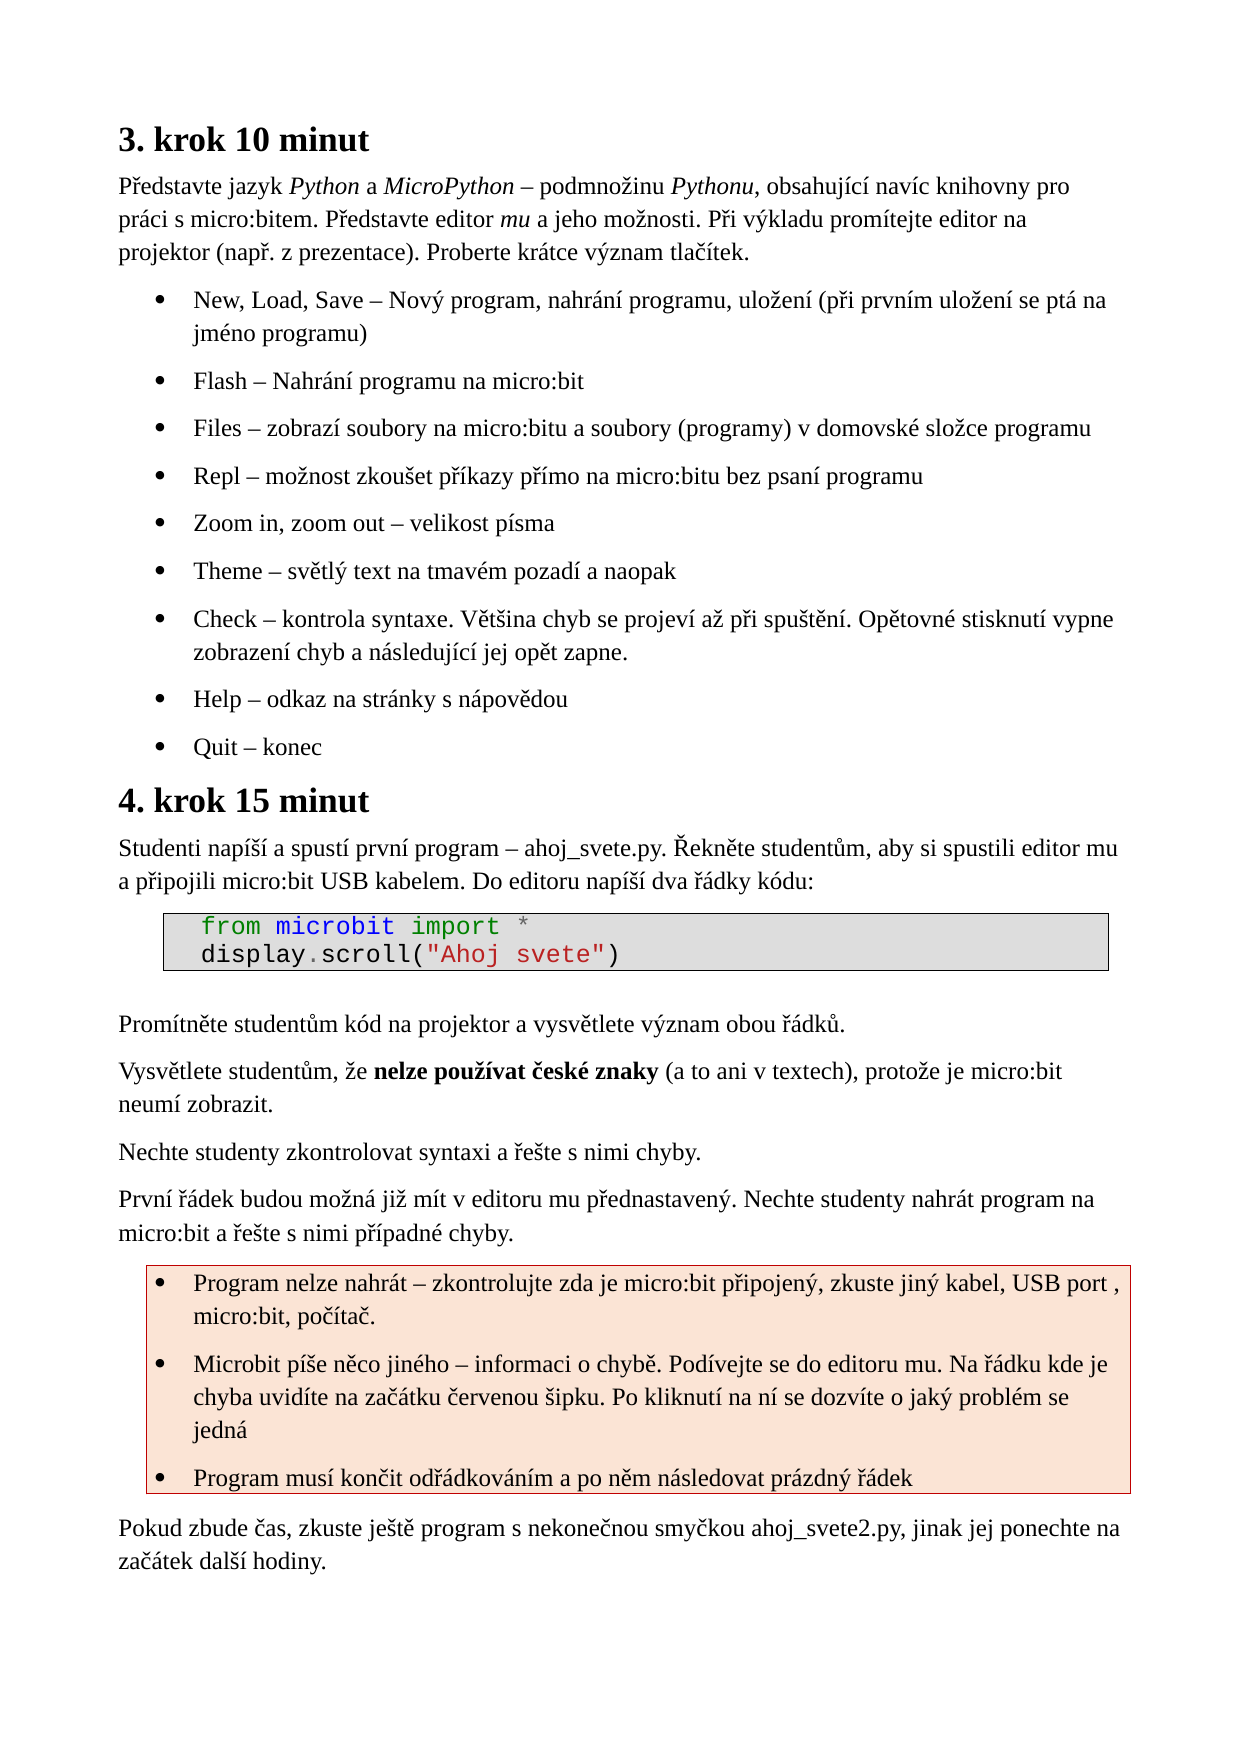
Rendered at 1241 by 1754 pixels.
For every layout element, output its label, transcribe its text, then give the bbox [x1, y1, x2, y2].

text Studenti napíší a spustí první program – ahoj_svete.py. Řekněte studentům, aby si spustili editor mu a připojili micro:bit USB kabelem. Do editoru napíší dva řádky kódu: [118, 833, 1122, 895]
text from microbit import * [201, 914, 1108, 942]
text Představte jazyk Python a MicroPython – podmnožinu Pythonu, obsahující navíc knihovny pro práci s micro:bitem. Představte editor mu a jeho možnosti. Při výkladu promítejte editor na projektor (např. z prezentace). Proberte krátce význam tlačítek. [118, 171, 1122, 266]
list Help – odkaz na stránky s nápovědou [156, 684, 1122, 713]
list Zoom in, zoom out – velikost písma [156, 508, 1122, 537]
text První řádek budou možná již mít v editoru mu přednastavený. Nechte studenty nahrát program na micro:bit a řešte s nimi případné chyby. [118, 1184, 1122, 1246]
text Pokud zbude čas, zkuste ještě program s nekonečnou smyčkou ahoj_svete2.py, jinak jej ponechte na začátek další hodiny. [118, 1513, 1122, 1575]
list Flash – Nahrání programu na micro:bit [156, 366, 1122, 394]
list Files – zobrazí soubory na micro:bitu a soubory (programy) v domovské složce programu [156, 413, 1122, 442]
list Microbit píše něco jiného – informaci o chybě. Podívejte se do editoru mu. Na řádku kde je chyba uvidíte na začátku červenou šipku. Po kliknutí na ní se dozvíte o jaký problém se jedná [147, 1346, 1130, 1444]
text display.scroll("Ahoj svete") [201, 942, 1108, 970]
text Promítněte studentům kód na projektor a vysvětlete význam obou řádků. [118, 1009, 1122, 1037]
list Program nelze nahrát – zkontrolujte zda je micro:bit připojený, zkuste jiný kabel, USB port , micro:bit, počítač. [147, 1266, 1130, 1330]
list New, Load, Save – Nový program, nahrání programu, uložení (při prvním uložení se ptá na jméno programu) [156, 285, 1122, 347]
text Vysvětlete studentům, že nelze používat české znaky (a to ani v textech), protože je micro:bit neumí zobrazit. [118, 1056, 1122, 1118]
subtitle 4. krok 15 minut [118, 779, 1122, 820]
list Theme – světlý text na tmavém pozadí a naopak [156, 556, 1122, 585]
list Repl – možnost zkoušet příkazy přímo na micro:bitu bez psaní programu [156, 461, 1122, 490]
subtitle 3. krok 10 minut [118, 118, 1122, 159]
list Check – kontrola syntaxe. Většina chyb se projeví až při spuštění. Opětovné stisknutí vypne zobrazení chyb a následující jej opět zapne. [156, 604, 1122, 666]
list Program musí končit odřádkováním a po něm následovat prázdný řádek [147, 1459, 1130, 1493]
list Quit – konec [156, 732, 1122, 761]
text Nechte studenty zkontrolovat syntaxi a řešte s nimi chyby. [118, 1137, 1122, 1166]
